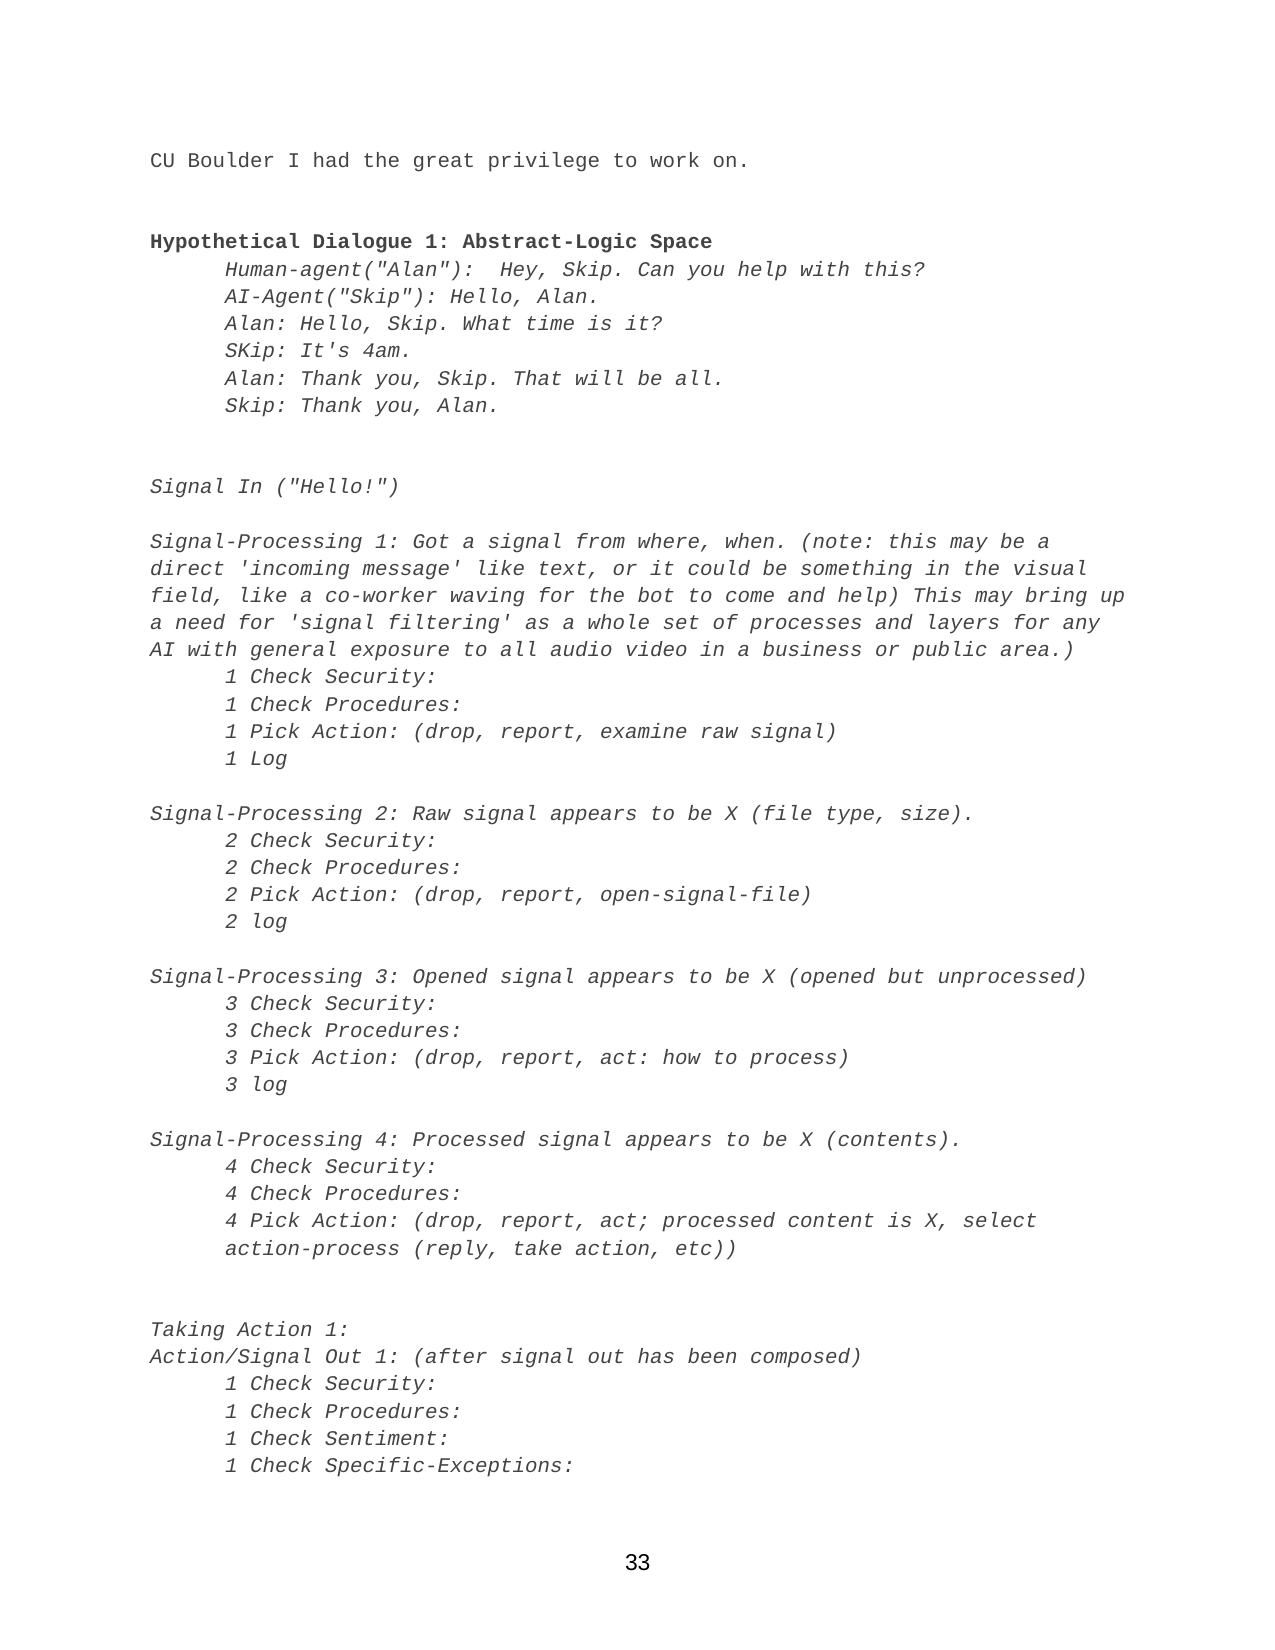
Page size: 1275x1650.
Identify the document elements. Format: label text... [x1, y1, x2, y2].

text 2 Pick Action: (drop, report, open-signal-file) [225, 884, 1125, 908]
text 4 Check Security: [225, 1156, 1125, 1179]
text 4 Pick Action: (drop, report, act; processed content is X, select action-process (reply, take action, etc)) [225, 1210, 1125, 1261]
text Alan: Thank you, Skip. That will be all. [225, 367, 1125, 391]
text 3 Pick Action: (drop, report, act: how to process) [225, 1047, 1125, 1071]
text 3 Check Procedures: [225, 1020, 1125, 1044]
text 1 Pick Action: (drop, report, examine raw signal) [225, 721, 1125, 744]
text Alan: Hello, Skip. What time is it? [225, 313, 1125, 337]
text Action/Signal Out 1: (after signal out has been composed) [150, 1346, 1125, 1370]
text 1 Check Specific-Exceptions: [225, 1455, 1125, 1479]
text 2 Check Procedures: [225, 857, 1125, 881]
text AI-Agent("Skip"): Hello, Alan. [225, 286, 1125, 309]
text Signal-Processing 2: Raw signal appears to be X (file type, size). [150, 802, 1125, 826]
text 1 Check Security: [225, 667, 1125, 690]
text Signal-Processing 3: Opened signal appears to be X (opened but unprocessed) [150, 966, 1125, 989]
text 2 Check Security: [225, 830, 1125, 853]
text 1 Log [225, 748, 1125, 772]
text 3 log [225, 1074, 1125, 1098]
text 1 Check Procedures: [225, 694, 1125, 717]
text SKip: It's 4am. [225, 340, 1125, 364]
text Signal In ("Hello!") [150, 476, 1125, 500]
text Signal-Processing 1: Got a signal from where, when. (note: this may be a direct 'incoming message' like text, or it could be something in the visual field, like a co-worker waving for the bot to come and help) This may bring up a need for 'signal filtering' as a whole set of processes and layers for any AI with general exposure to all audio video in a business or public area.) [150, 531, 1125, 663]
text 1 Check Sentiment: [225, 1428, 1125, 1451]
text Skip: Thank you, Alan. [225, 395, 1125, 418]
text Human-agent("Alan"): Hey, Skip. Can you help with this? [225, 259, 1125, 282]
text CU Boulder I had the great privilege to work on. [150, 150, 1125, 174]
text 3 Check Security: [225, 993, 1125, 1016]
text Taking Action 1: [150, 1319, 1125, 1343]
text Hypothetical Dialogue 1: Abstract-Logic Space [150, 232, 1125, 255]
text 4 Check Procedures: [225, 1183, 1125, 1207]
text Signal-Processing 4: Processed signal appears to be X (contents). [150, 1129, 1125, 1152]
text 1 Check Security: [150, 1373, 1125, 1397]
text 1 Check Procedures: [225, 1401, 1125, 1424]
text 2 log [225, 911, 1125, 935]
